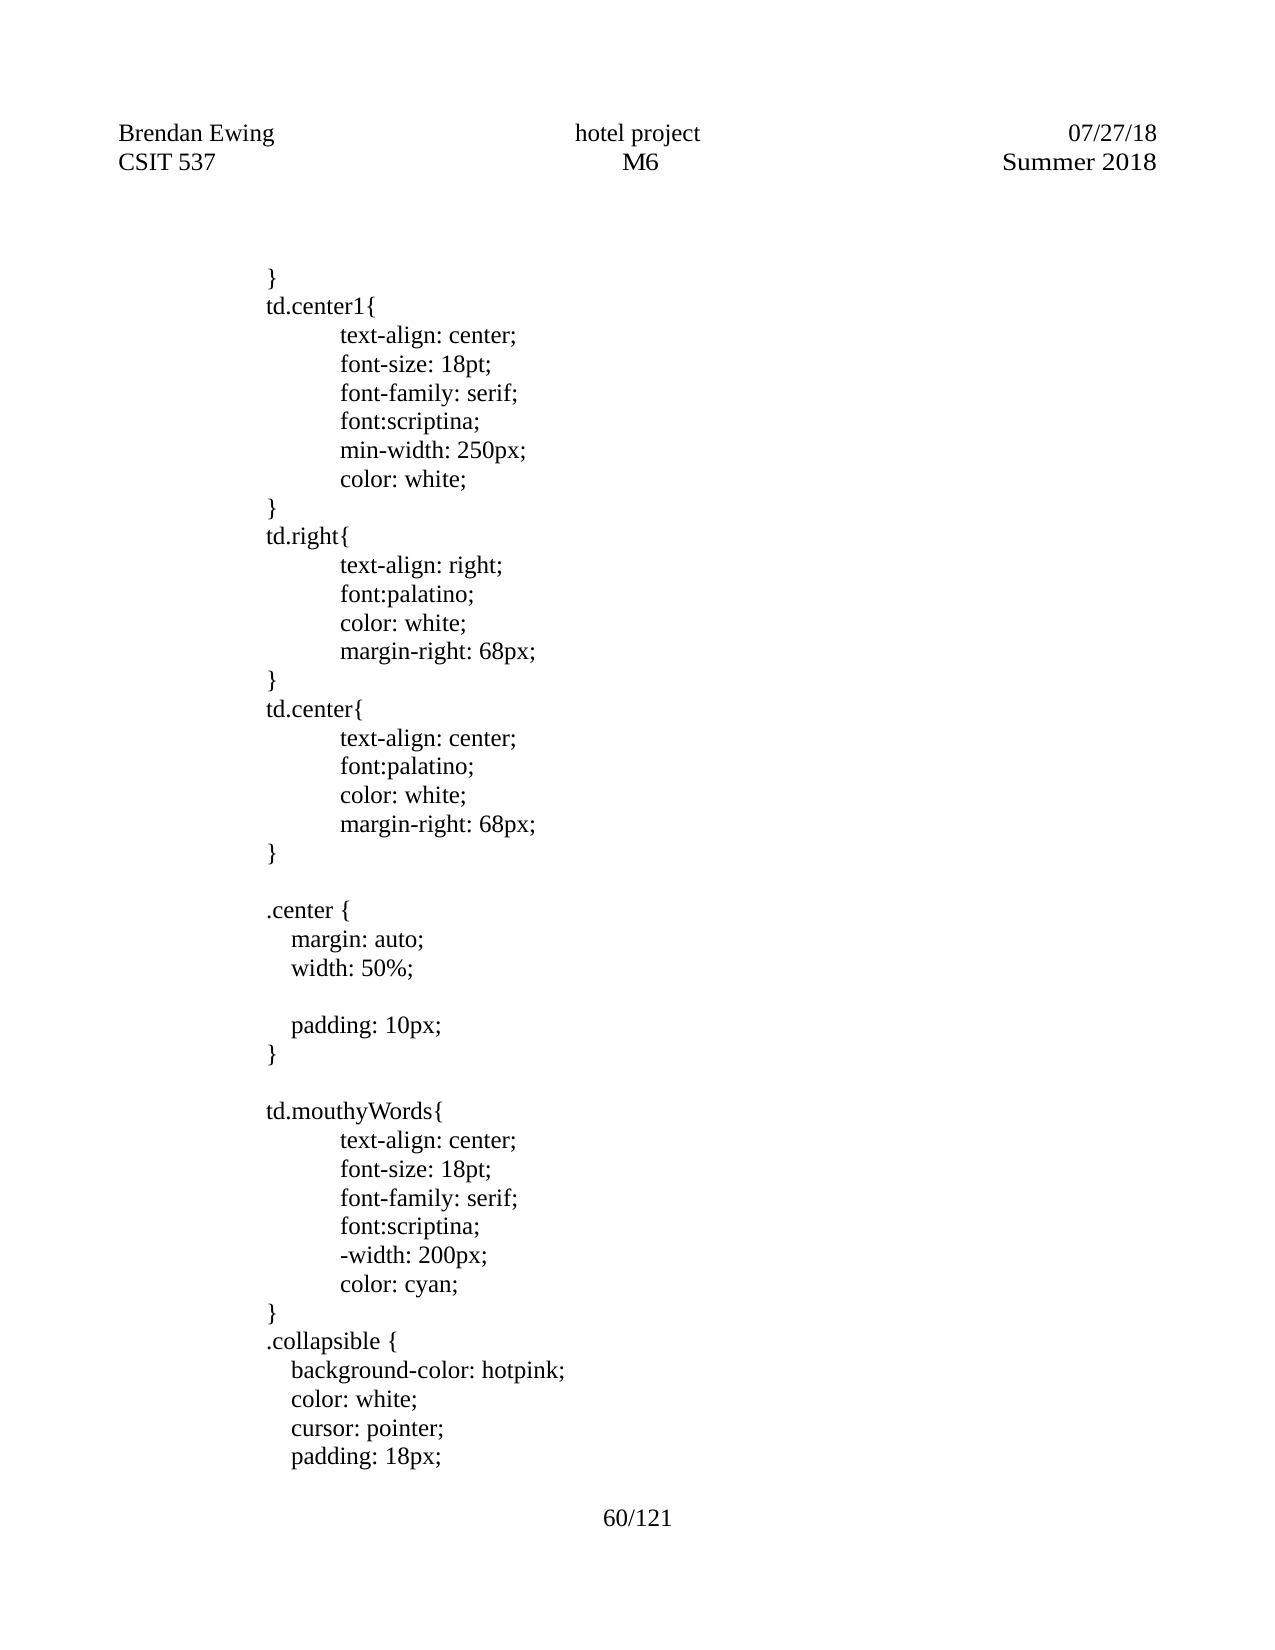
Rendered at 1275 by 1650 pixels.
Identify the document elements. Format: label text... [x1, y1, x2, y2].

text font-family: serif; [118, 1183, 1157, 1211]
text text-align: right; [118, 550, 1157, 579]
text font:scriptina; [118, 406, 1157, 435]
text } [118, 838, 1157, 866]
text } [118, 263, 1157, 291]
text font-size: 18pt; [118, 1154, 1157, 1183]
text } [118, 665, 1157, 694]
text td.mouthyWords{ [118, 1096, 1157, 1125]
text text-align: center; [118, 1125, 1157, 1154]
text } [118, 1298, 1157, 1326]
text text-align: center; [118, 723, 1157, 751]
text background-color: hotpink; [118, 1355, 1157, 1384]
text margin-right: 68px; [118, 809, 1157, 838]
text font:palatino; [118, 751, 1157, 780]
text } [118, 1039, 1157, 1068]
text padding: 18px; [118, 1441, 1157, 1470]
text cursor: pointer; [118, 1413, 1157, 1441]
text font:scriptina; [118, 1211, 1157, 1240]
text color: white; [118, 780, 1157, 809]
text } [118, 493, 1157, 521]
text td.center1{ [118, 291, 1157, 320]
text margin: auto; [118, 924, 1157, 953]
text -width: 200px; [118, 1240, 1157, 1269]
text margin-right: 68px; [118, 636, 1157, 665]
text width: 50%; [118, 953, 1157, 981]
text font-family: serif; [118, 378, 1157, 406]
text .center { [118, 895, 1157, 924]
text .collapsible { [118, 1326, 1157, 1355]
text color: white; [118, 608, 1157, 636]
text font:palatino; [118, 579, 1157, 608]
text font-size: 18pt; [118, 349, 1157, 378]
text text-align: center; [118, 320, 1157, 349]
text td.center{ [118, 694, 1157, 723]
text color: white; [118, 1384, 1157, 1413]
text padding: 10px; [118, 1010, 1157, 1039]
text td.right{ [118, 521, 1157, 550]
text min-width: 250px; [118, 435, 1157, 464]
text color: cyan; [118, 1269, 1157, 1298]
text color: white; [118, 464, 1157, 493]
